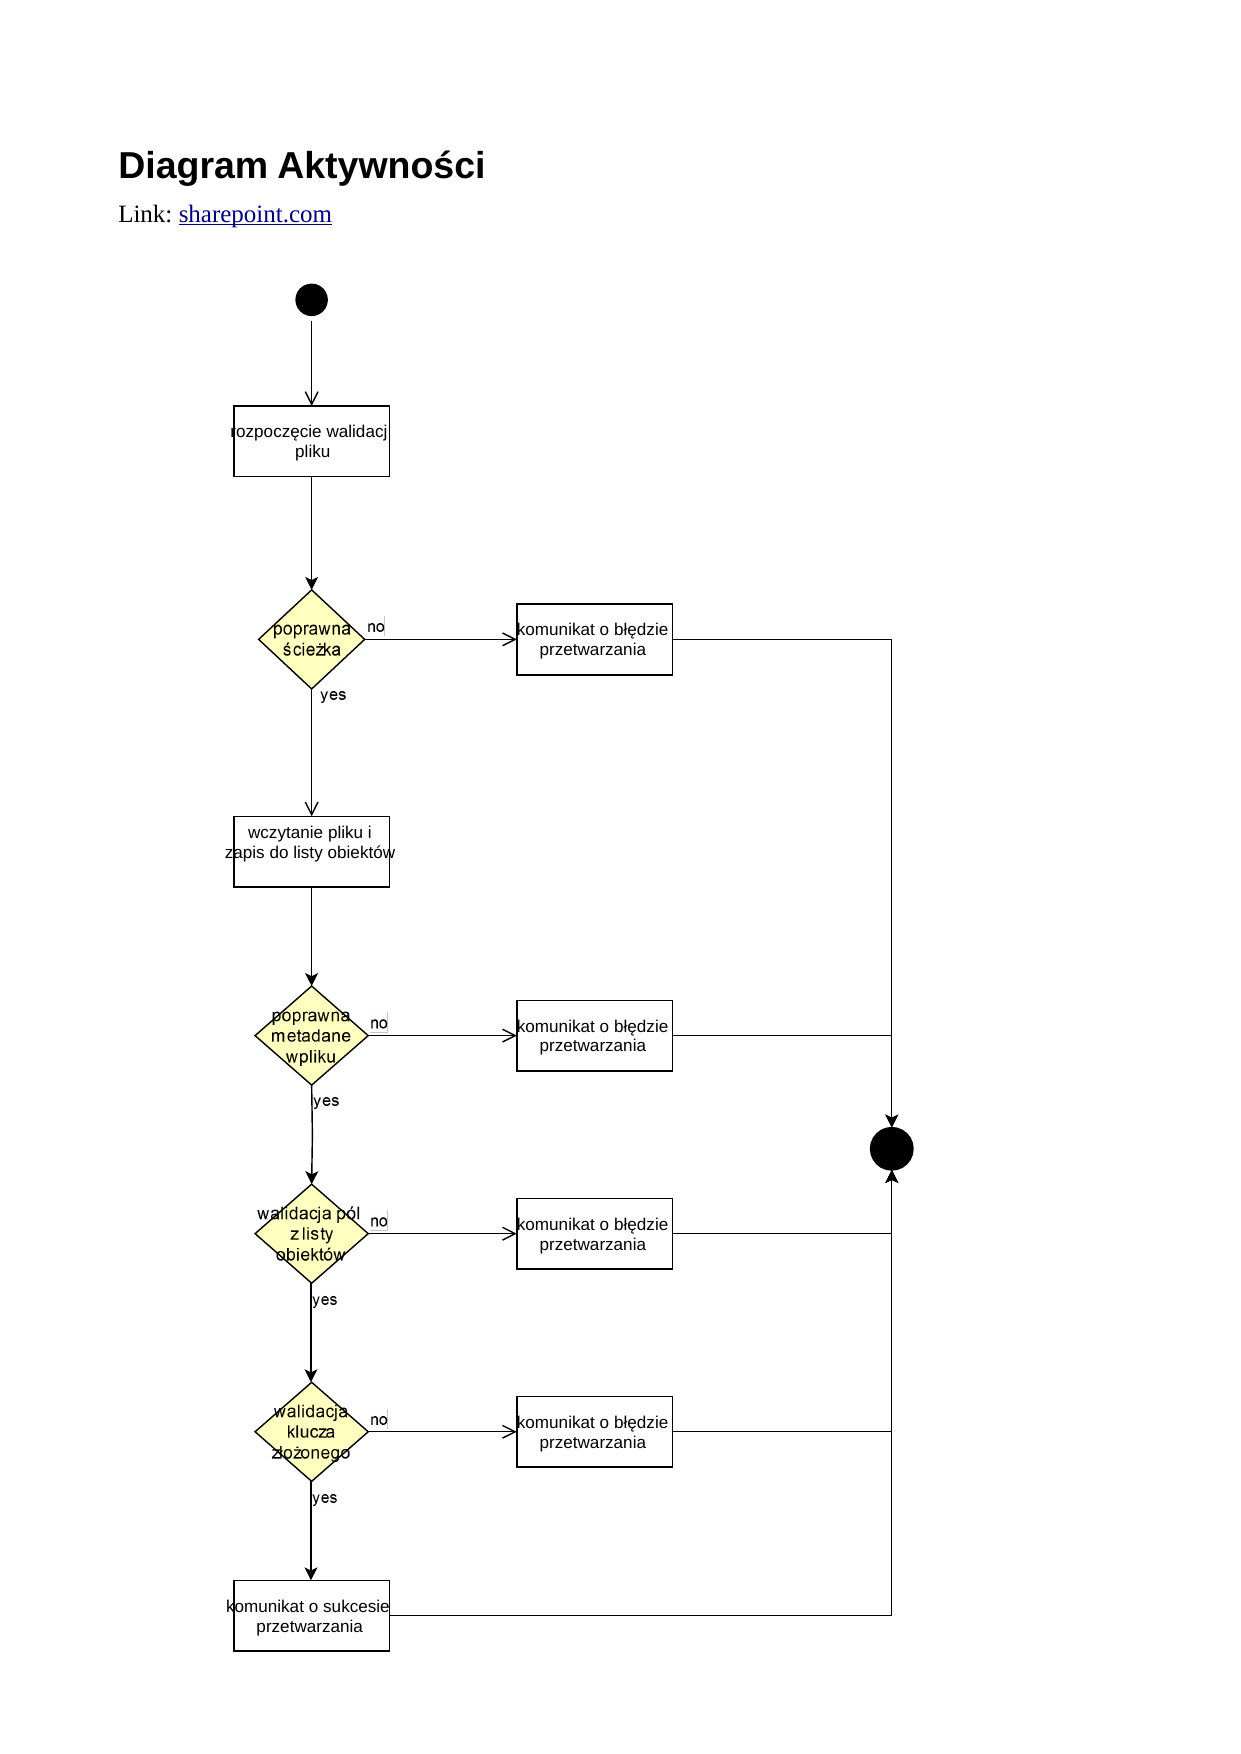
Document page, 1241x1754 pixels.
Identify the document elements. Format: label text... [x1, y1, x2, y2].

subtitle Diagram Aktywności [118, 143, 1122, 186]
text Link: sharepoint.com [118, 199, 1122, 227]
